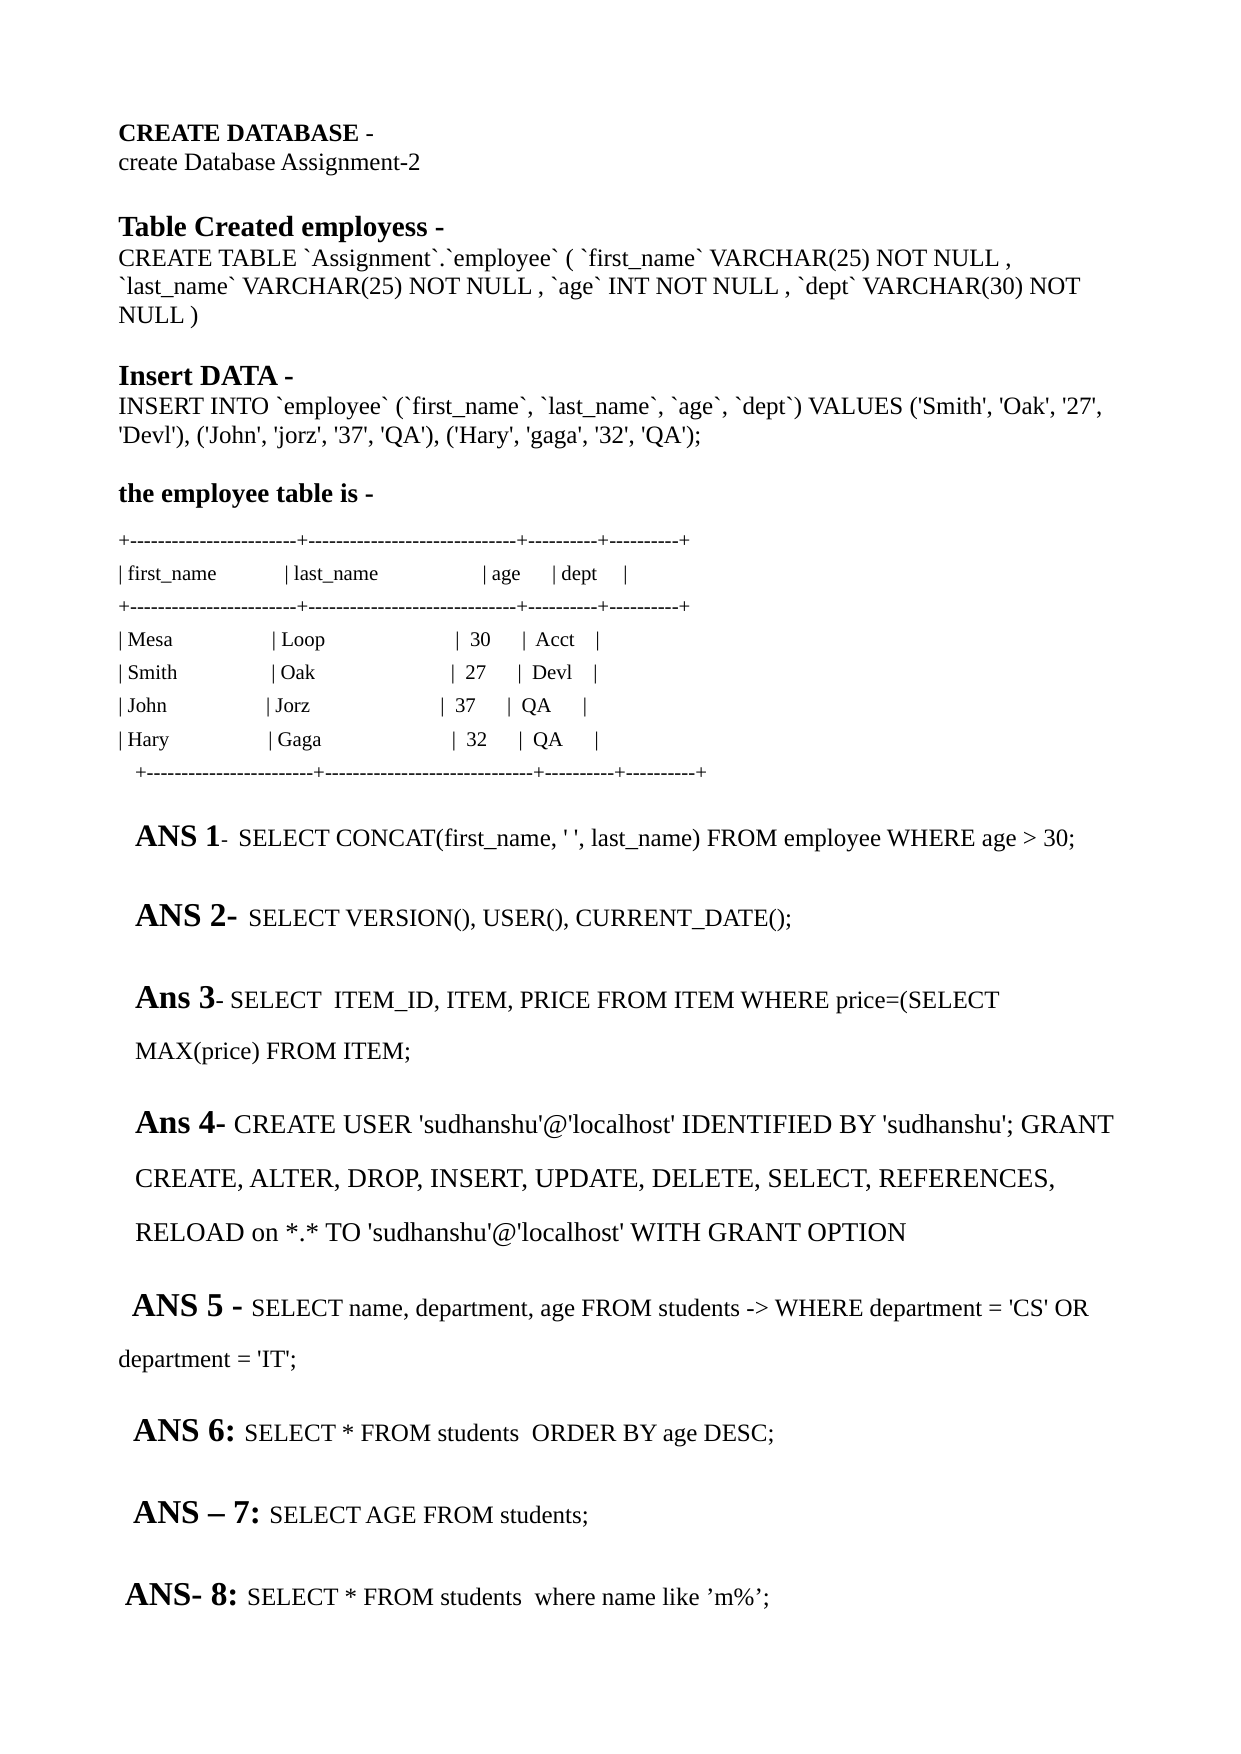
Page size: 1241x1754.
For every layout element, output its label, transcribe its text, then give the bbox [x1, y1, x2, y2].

text | Mesa | Loop | 30 | Acct | [118, 627, 1122, 651]
text | first_name | last_name | age | dept | [118, 561, 1122, 585]
text create Database Assignment-2 [118, 147, 1122, 176]
text ANS 1- SELECT CONCAT(first_name, ' ', last_name) FROM employee WHERE age > 30; [135, 817, 1122, 853]
text CREATE TABLE `Assignment`.`employee` ( `first_name` VARCHAR(25) NOT NULL , `last_name` VARCHAR(25) NOT NULL , `age` INT NOT NULL , `dept` VARCHAR(30) NOT NULL ) [118, 243, 1122, 329]
text the employee table is - [118, 477, 1122, 509]
text ANS 2- SELECT VERSION(), USER(), CURRENT_DATE(); [135, 896, 1122, 934]
text Ans 4- CREATE USER 'sudhanshu'@'localhost' IDENTIFIED BY 'sudhanshu'; GRANT CREATE, ALTER, DROP, INSERT, UPDATE, DELETE, SELECT, REFERENCES, RELOAD on *.* TO 'sudhanshu'@'localhost' WITH GRANT OPTION [135, 1102, 1122, 1247]
text | Hary | Gaga | 32 | QA | [118, 727, 1122, 751]
text CREATE DATABASE - [118, 118, 1122, 147]
text +------------------------+------------------------------+----------+----------+ [118, 594, 1122, 618]
text INSERT INTO `employee` (`first_name`, `last_name`, `age`, `dept`) VALUES ('Smith', 'Oak', '27', 'Devl'), ('John', 'jorz', '37', 'QA'), ('Hary', 'gaga', '32', 'QA'); [118, 391, 1122, 449]
text +------------------------+------------------------------+----------+----------+ [118, 528, 1122, 552]
text Insert DATA - [118, 358, 1122, 391]
text ANS 6: SELECT * FROM students ORDER BY age DESC; [118, 1410, 1122, 1448]
text ANS 5 - SELECT name, department, age FROM students -> WHERE department = 'CS' OR department = 'IT'; [118, 1286, 1122, 1373]
text +------------------------+------------------------------+----------+----------+ [135, 760, 1122, 784]
text ANS – 7: SELECT AGE FROM students; [118, 1492, 1122, 1531]
text Ans 3- SELECT ITEM_ID, ITEM, PRICE FROM ITEM WHERE price=(SELECT MAX(price) FROM ITEM; [135, 978, 1122, 1065]
text | Smith | Oak | 27 | Devl | [118, 660, 1122, 684]
text | John | Jorz | 37 | QA | [118, 693, 1122, 717]
text Table Created employess - [118, 209, 1122, 243]
text ANS- 8: SELECT * FROM students where name like ’m%’; [118, 1574, 1122, 1613]
